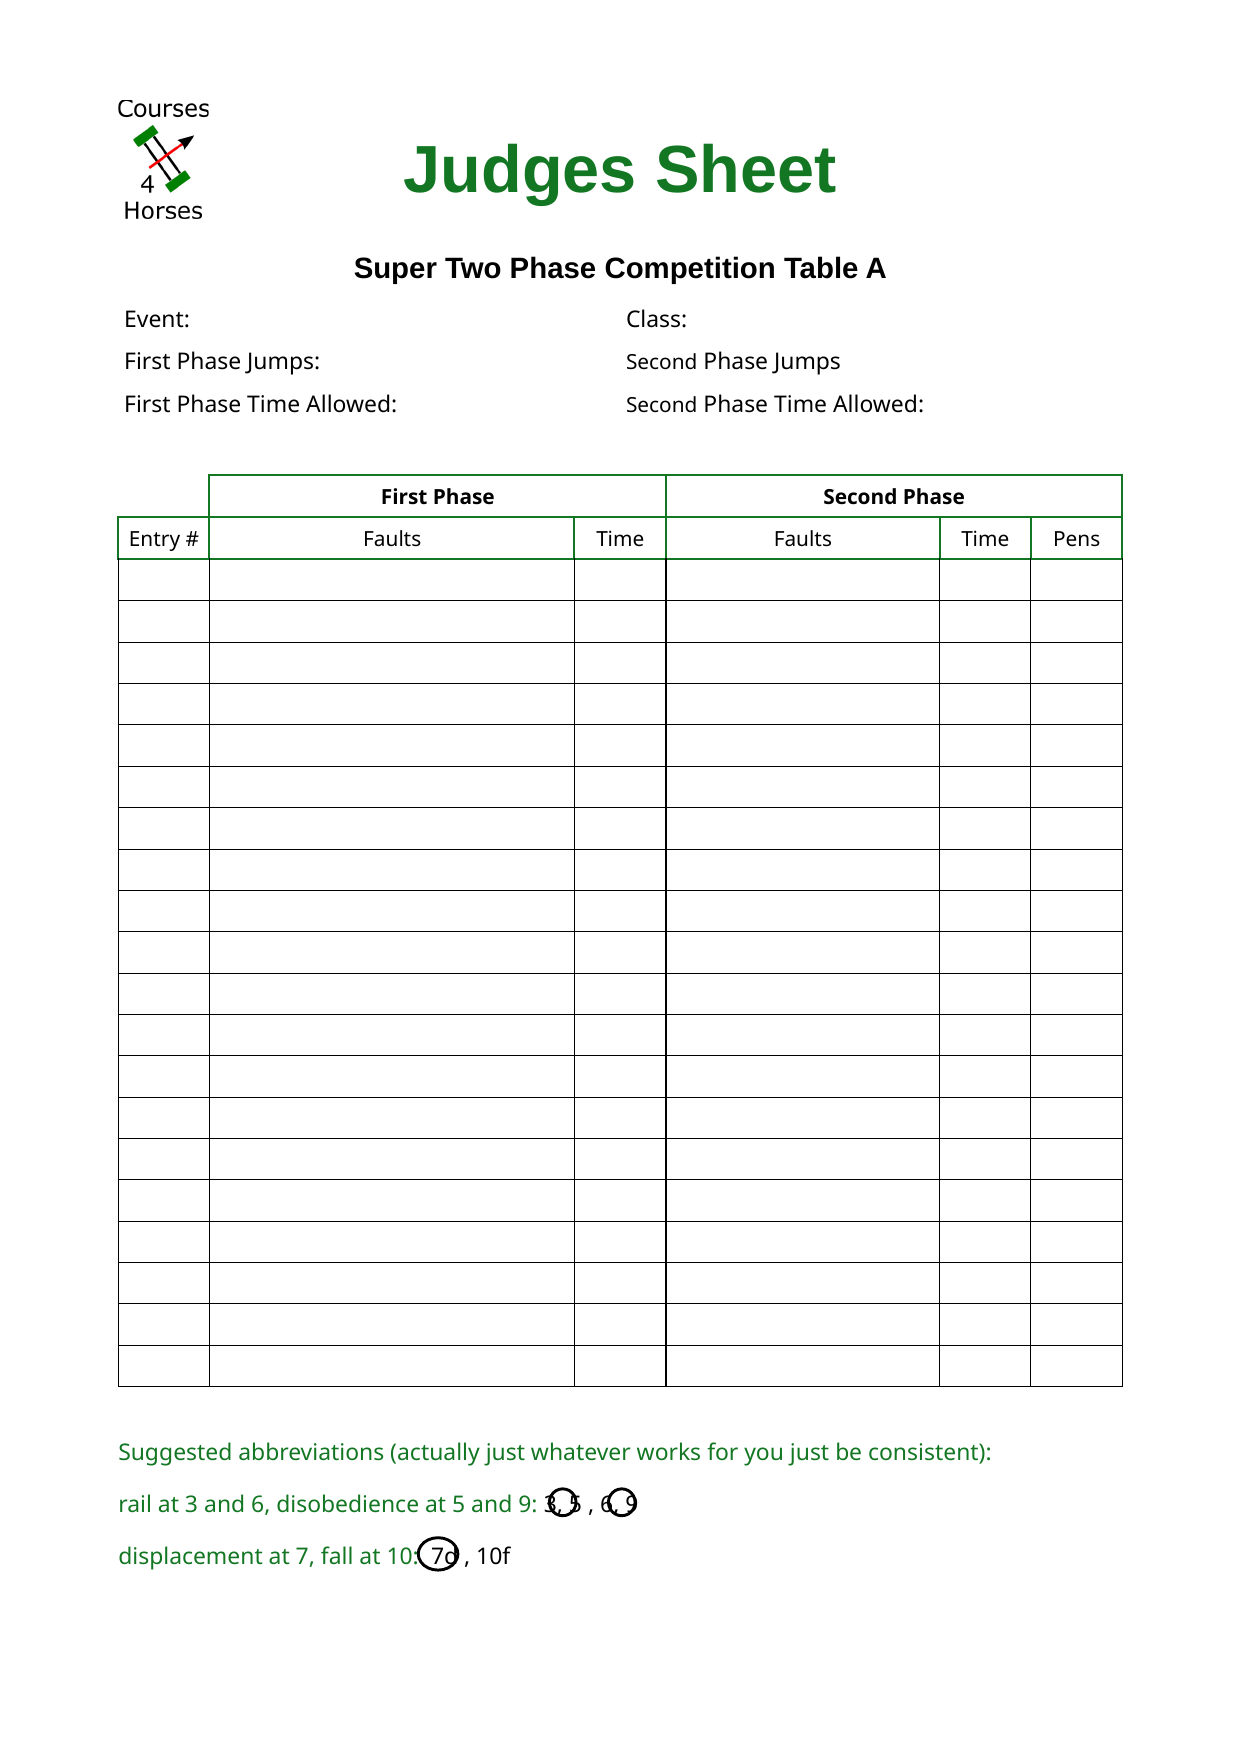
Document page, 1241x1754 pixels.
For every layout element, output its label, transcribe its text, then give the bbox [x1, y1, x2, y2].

table_cell [940, 725, 1030, 766]
table_cell [1031, 1263, 1122, 1303]
table_cell [119, 767, 209, 807]
table_cell [940, 684, 1030, 724]
table_cell [210, 891, 574, 931]
text Suggested abbreviations (actually just whatever works for you just be consistent): [118, 1436, 1122, 1467]
table_cell [210, 1015, 574, 1055]
table_cell [210, 1304, 574, 1345]
table_cell [210, 932, 574, 972]
table_cell [667, 1346, 939, 1386]
table_cell [1031, 932, 1122, 972]
table_cell [210, 808, 574, 848]
table_cell [575, 1056, 665, 1097]
table_cell [667, 1056, 939, 1097]
table_cell [667, 1304, 939, 1345]
table_cell [940, 932, 1030, 972]
table_cell [575, 1180, 665, 1221]
table_cell [575, 1015, 665, 1055]
table_cell [667, 1222, 939, 1262]
table_cell [210, 725, 574, 766]
table_cell First Phase Time Allowed: [118, 382, 620, 425]
table_cell [940, 1263, 1030, 1303]
table_cell [667, 643, 939, 683]
table_cell [1031, 1139, 1122, 1179]
table_cell [940, 850, 1030, 890]
table_cell [210, 1346, 574, 1386]
table_cell [667, 1098, 939, 1138]
table_cell [667, 932, 939, 972]
table_cell [940, 1056, 1030, 1097]
table_cell [575, 891, 665, 931]
table_cell [119, 684, 209, 724]
table_cell [940, 1222, 1030, 1262]
table_cell [210, 1098, 574, 1138]
table_cell [119, 808, 209, 848]
table_cell [575, 1139, 665, 1179]
table_cell [940, 1098, 1030, 1138]
table_cell [940, 767, 1030, 807]
table_cell [1031, 1180, 1122, 1221]
table_header Second Phase [667, 476, 1121, 516]
text rail at 3 and 6, disobedience at 5 and 9: 3, 5 , 6, 9 [118, 1488, 1122, 1519]
table_cell [940, 808, 1030, 848]
text displacement at 7, fall at 10: 7d , 10f [420, 1540, 454, 1568]
table_cell [119, 1015, 209, 1055]
table_cell [1031, 684, 1122, 724]
table_cell Faults [210, 518, 573, 558]
table_cell [119, 1263, 209, 1303]
table_cell [575, 850, 665, 890]
table_header [118, 474, 208, 516]
table_cell [210, 1222, 574, 1262]
table_cell [575, 601, 665, 642]
table_cell [940, 1180, 1030, 1221]
table_cell [940, 560, 1030, 600]
table_cell [119, 601, 209, 642]
table_header Class: [620, 297, 1122, 339]
table_cell [667, 767, 939, 807]
table_cell [119, 1139, 209, 1179]
table_cell First Phase Jumps: [118, 340, 620, 382]
table_cell [575, 560, 665, 600]
table_cell [940, 1346, 1030, 1386]
table_header Event: [118, 297, 620, 339]
table_cell [119, 850, 209, 890]
table_cell [210, 601, 574, 642]
table_cell [575, 767, 665, 807]
table_cell [575, 1346, 665, 1386]
table_cell Second Phase Time Allowed: [620, 382, 1122, 425]
table_cell Entry # [119, 518, 208, 558]
table_cell [940, 1015, 1030, 1055]
table_cell [940, 643, 1030, 683]
table_cell [940, 891, 1030, 931]
table_cell [575, 1098, 665, 1138]
table_cell [667, 808, 939, 848]
table_cell [575, 725, 665, 766]
table_cell [210, 850, 574, 890]
table_cell Pens [1032, 518, 1121, 558]
table_cell [667, 891, 939, 931]
table_cell [210, 974, 574, 1014]
table_cell [575, 643, 665, 683]
table_cell [667, 725, 939, 766]
table_cell [1031, 1015, 1122, 1055]
table_cell Faults [667, 518, 939, 558]
table_cell [1031, 1222, 1122, 1262]
table_header First Phase [210, 476, 665, 516]
table_cell [119, 1098, 209, 1138]
table_cell [1031, 1304, 1122, 1345]
table_cell [940, 1304, 1030, 1345]
table_cell [119, 1222, 209, 1262]
table_cell [119, 643, 209, 683]
table_cell [1031, 808, 1122, 848]
table_cell [119, 932, 209, 972]
table_cell [119, 725, 209, 766]
table_cell [210, 767, 574, 807]
table_cell [210, 1139, 574, 1179]
table_cell [667, 684, 939, 724]
picture [118, 100, 209, 219]
table_cell [940, 601, 1030, 642]
table_cell [575, 808, 665, 848]
table_cell [119, 1180, 209, 1221]
table_cell [940, 1139, 1030, 1179]
table_cell [119, 1346, 209, 1386]
table_cell [210, 560, 574, 600]
table_cell [575, 974, 665, 1014]
table_cell [575, 932, 665, 972]
table_cell [1031, 1346, 1122, 1386]
table_cell [1031, 601, 1122, 642]
table_cell [1031, 560, 1122, 600]
table_cell [575, 1263, 665, 1303]
table_cell [1031, 891, 1122, 931]
table_cell [667, 1180, 939, 1221]
table_cell Second Phase Jumps [620, 340, 1122, 382]
table_cell [210, 1180, 574, 1221]
table_cell Time [575, 518, 665, 558]
table_cell Time [941, 518, 1030, 558]
table_cell [575, 1222, 665, 1262]
table_cell [1031, 725, 1122, 766]
table_cell [667, 1015, 939, 1055]
table_cell [119, 1304, 209, 1345]
table_cell [667, 1139, 939, 1179]
table_cell [940, 974, 1030, 1014]
table_cell [667, 850, 939, 890]
table_cell [210, 1263, 574, 1303]
table_cell [1031, 643, 1122, 683]
table_cell [1031, 1098, 1122, 1138]
table_cell [667, 974, 939, 1014]
table_cell [575, 1304, 665, 1345]
table_cell [119, 891, 209, 931]
table_cell [575, 684, 665, 724]
table_cell [1031, 1056, 1122, 1097]
table_cell [667, 601, 939, 642]
table_cell [119, 974, 209, 1014]
table_cell [210, 1056, 574, 1097]
table_cell [1031, 767, 1122, 807]
table_cell [667, 1263, 939, 1303]
table_cell [119, 560, 209, 600]
table_cell [210, 684, 574, 724]
table_cell [667, 560, 939, 600]
subtitle Super Two Phase Competition Table A [118, 251, 1122, 284]
table_cell [1031, 850, 1122, 890]
text displacement at 7, fall at 10: 7d , 10f [118, 1540, 432, 1572]
table_cell [1031, 974, 1122, 1014]
table_cell [119, 1056, 209, 1097]
text displacement at 7, fall at 10: 7d , 10f [444, 1540, 1122, 1572]
table_cell [210, 643, 574, 683]
